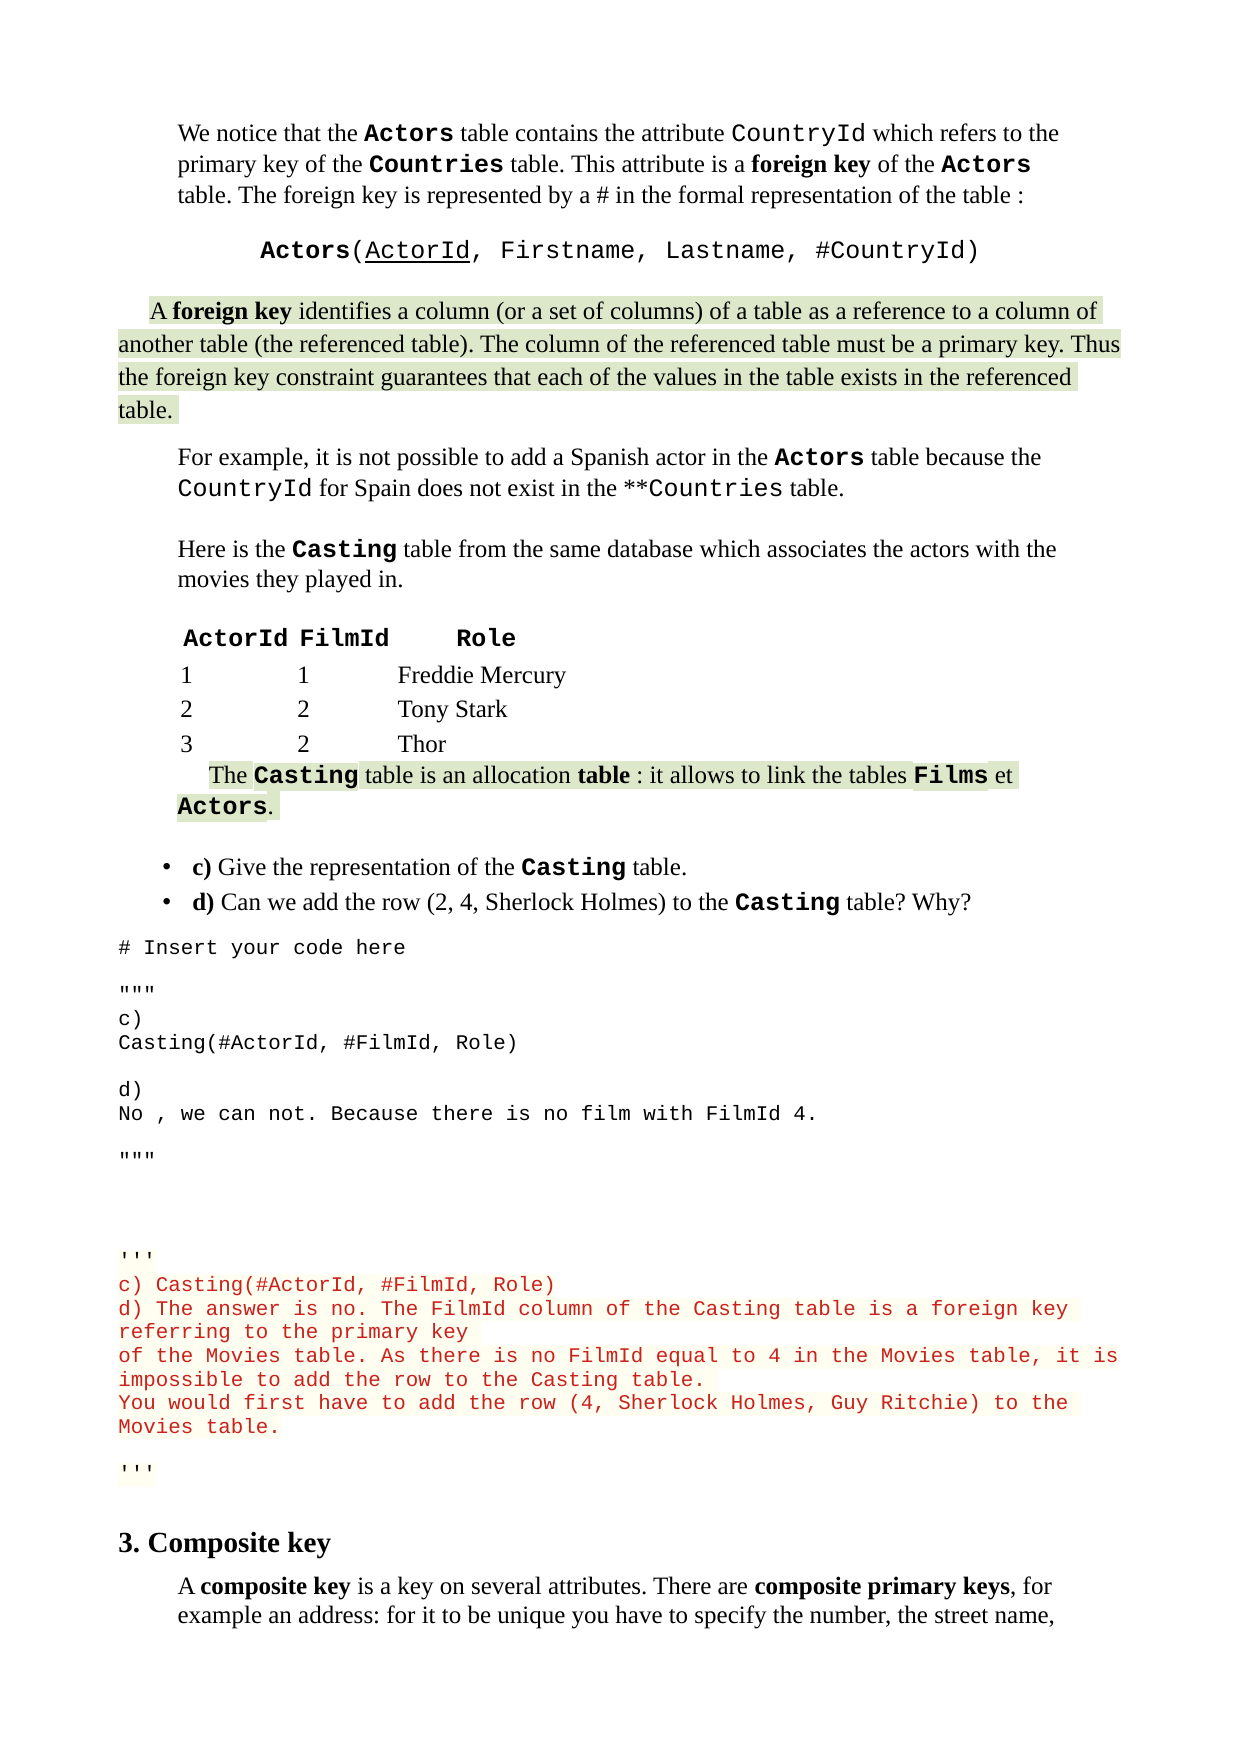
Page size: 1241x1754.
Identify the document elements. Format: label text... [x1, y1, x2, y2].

table_header ActorId [177, 623, 294, 657]
text c) [118, 1008, 1122, 1032]
text You would first have to add the row (4, Sherlock Holmes, Guy Ritchie) to the Movies table. [118, 1392, 1122, 1439]
text We notice that the Actors table contains the attribute CountryId which refers to the primary key of the Countries table. This attribute is a foreign key of the Actors table. The foreign key is represented by a # in the formal representation of the table : [177, 118, 1063, 208]
text c) Casting(#ActorId, #FilmId, Role) [118, 1274, 1122, 1298]
text For example, it is not possible to add a Spanish actor in the Actors table because the CountryId for Spain does not exist in the **Countries table. [177, 442, 1063, 504]
text ​ [118, 1487, 1122, 1511]
table_cell 1 [294, 657, 394, 691]
list c) Give the representation of the Casting table. [162, 852, 1122, 883]
text A composite key is a key on several attributes. There are composite primary keys, for example an address: for it to be unique you have to specify the number, the street name, [177, 1571, 1063, 1629]
text of the Movies table. As there is no FilmId equal to 4 in the Movies table, it is impossible to add the row to the Casting table. [118, 1345, 1122, 1392]
table_cell 2 [294, 691, 394, 726]
text ''' [118, 1250, 1122, 1274]
subtitle 3. Composite key [118, 1525, 1122, 1559]
text The Casting table is an allocation table : it allows to link the tables Films et Actors. [177, 761, 1063, 822]
table_cell Freddie Mercury [395, 657, 578, 691]
table_cell 1 [177, 657, 294, 691]
text ​ [118, 961, 1122, 984]
text ​ [118, 1055, 1122, 1079]
text d) The answer is no. The FilmId column of the Casting table is a foreign key referring to the primary key [118, 1298, 1122, 1345]
text ​ [118, 1439, 1122, 1463]
text No , we can not. Because there is no film with FilmId 4. [118, 1103, 1122, 1126]
table_header FilmId [294, 623, 394, 657]
text Casting(#ActorId, #FilmId, Role) [118, 1032, 1122, 1055]
text # Insert your code here [118, 937, 1122, 961]
text ​ [118, 1126, 1122, 1150]
text Actors(ActorId, Firstname, Lastname, #CountryId) [177, 238, 1063, 266]
table_cell 2 [177, 691, 294, 726]
text ​ [118, 1174, 1122, 1197]
text ''' [118, 1463, 1122, 1487]
text A foreign key identifies a column (or a set of columns) of a table as a reference to a column of another table (the referenced table). The column of the referenced table must be a primary key. Thus the foreign key constraint guarantees that each of the values in the table exists in the referenced table. [118, 296, 1122, 424]
list d) Can we add the row (2, 4, Sherlock Holmes) to the Casting table? Why? [162, 887, 1122, 918]
table_cell 2 [294, 726, 394, 761]
table_cell Tony Stark [395, 691, 578, 726]
text """ [118, 1150, 1122, 1174]
text d) [118, 1079, 1122, 1103]
table_cell 3 [177, 726, 294, 761]
text Here is the Casting table from the same database which associates the actors with the movies they played in. [177, 534, 1063, 593]
text """ [118, 984, 1122, 1008]
table_cell Thor [395, 726, 578, 761]
table_header Role [395, 623, 578, 657]
text ​ [118, 1197, 1122, 1221]
